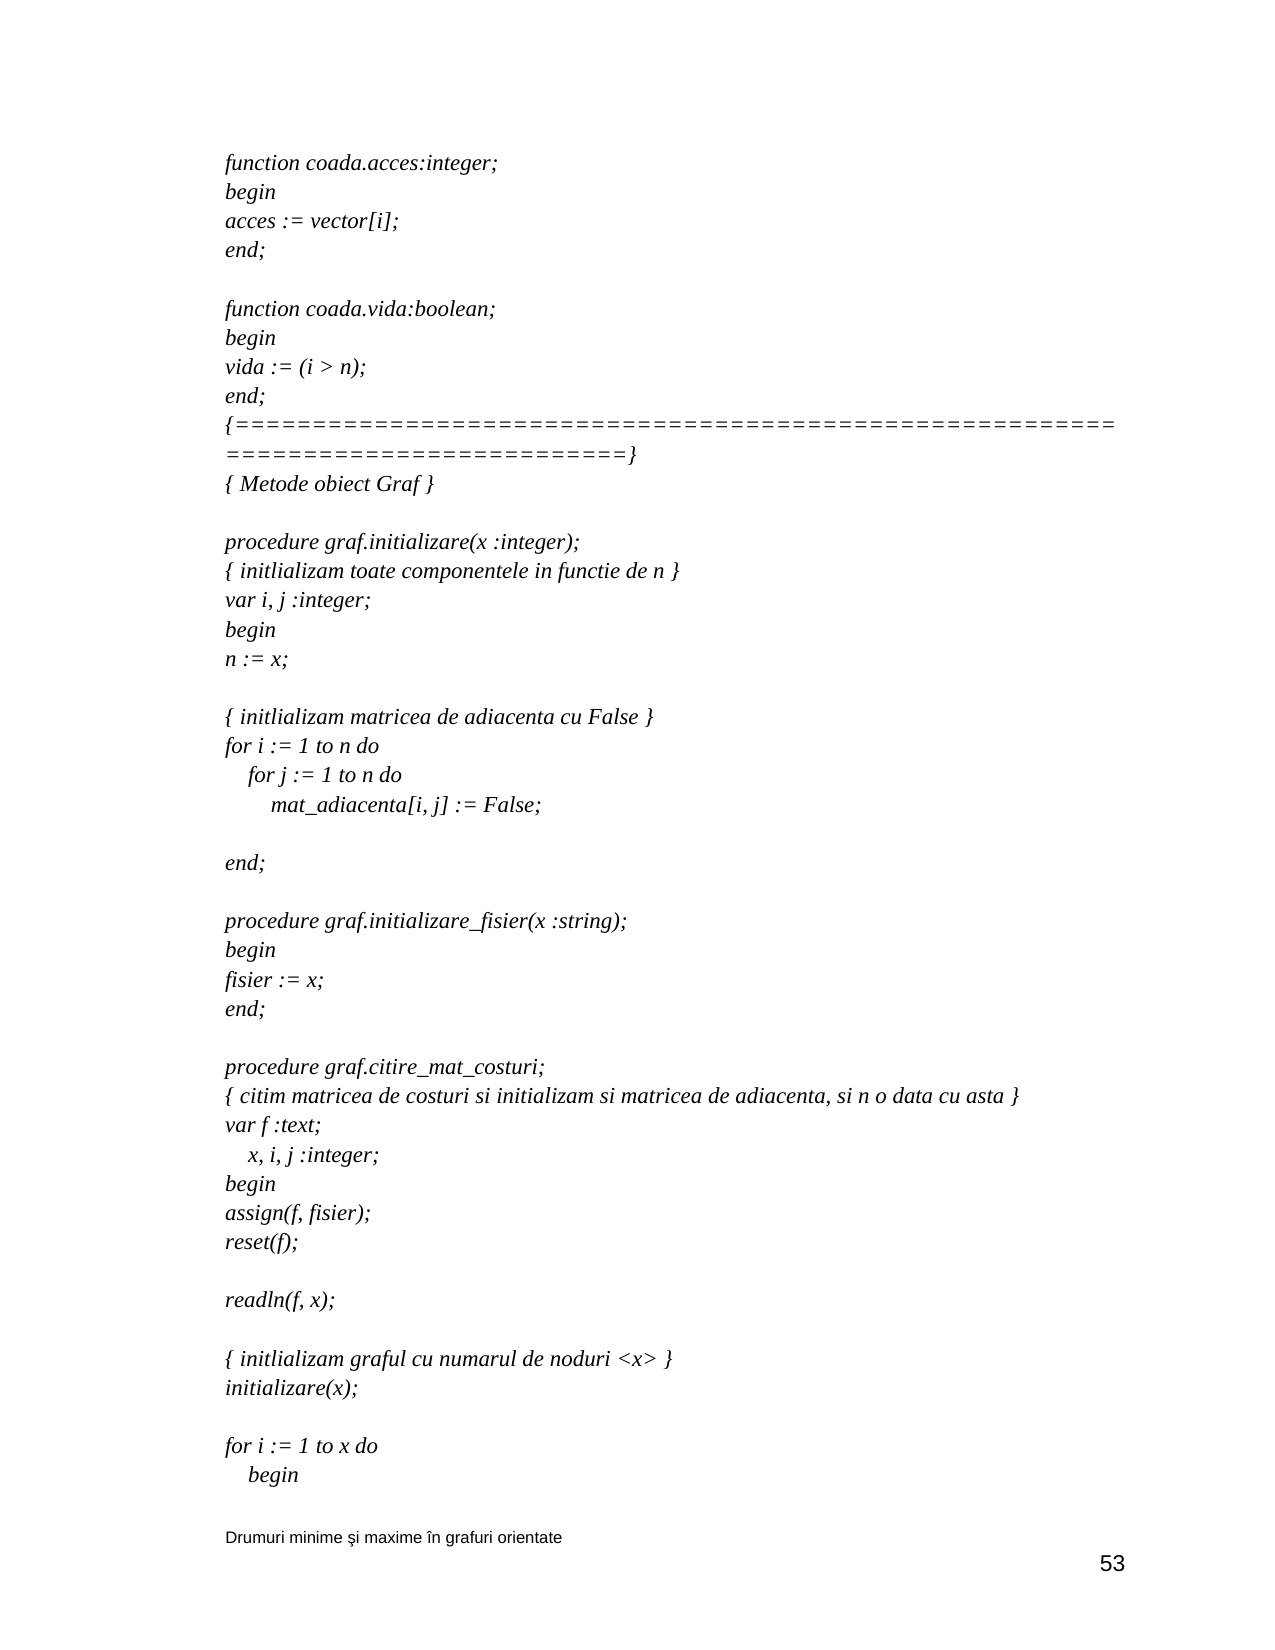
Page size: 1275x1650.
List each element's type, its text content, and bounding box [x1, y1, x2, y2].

text reset(f); [225, 1229, 1125, 1254]
text end; [225, 996, 1125, 1021]
text begin [225, 325, 1125, 350]
text var f :text; [225, 1112, 1125, 1138]
text { initlializam toate componentele in functie de n } [225, 558, 1125, 584]
text x, i, j :integer; [225, 1142, 1125, 1167]
text assign(f, fisier); [225, 1200, 1125, 1225]
text { initlializam graful cu numarul de noduri <x> } [225, 1346, 1125, 1371]
text for i := 1 to x do [225, 1433, 1125, 1459]
text begin [225, 937, 1125, 963]
text end; [225, 237, 1125, 263]
text end; [225, 850, 1125, 875]
text procedure graf.initializare(x :integer); [225, 529, 1125, 554]
text { citim matricea de costuri si initializam si matricea de adiacenta, si n o data cu asta } [225, 1083, 1125, 1109]
text vida := (i > n); [225, 354, 1125, 379]
text begin [225, 179, 1125, 204]
text { initlializam matricea de adiacenta cu False } [225, 704, 1125, 729]
text procedure graf.initializare_fisier(x :string); [225, 908, 1125, 934]
text begin [225, 1462, 1125, 1488]
text { Metode obiect Graf } [225, 471, 1125, 496]
text end; [225, 383, 1125, 409]
text begin [225, 617, 1125, 642]
text {===================================================================================} [225, 412, 1125, 467]
text mat_adiacenta[i, j] := False; [225, 792, 1125, 817]
text begin [225, 1171, 1125, 1196]
text function coada.vida:boolean; [225, 296, 1125, 321]
text n := x; [225, 646, 1125, 671]
text function coada.acces:integer; [225, 150, 1125, 175]
text for i := 1 to n do [225, 733, 1125, 759]
text for j := 1 to n do [225, 762, 1125, 788]
text var i, j :integer; [225, 587, 1125, 613]
text readln(f, x); [225, 1287, 1125, 1313]
text acces := vector[i]; [225, 208, 1125, 234]
text fisier := x; [225, 967, 1125, 992]
text initializare(x); [225, 1375, 1125, 1400]
text procedure graf.citire_mat_costuri; [225, 1054, 1125, 1079]
